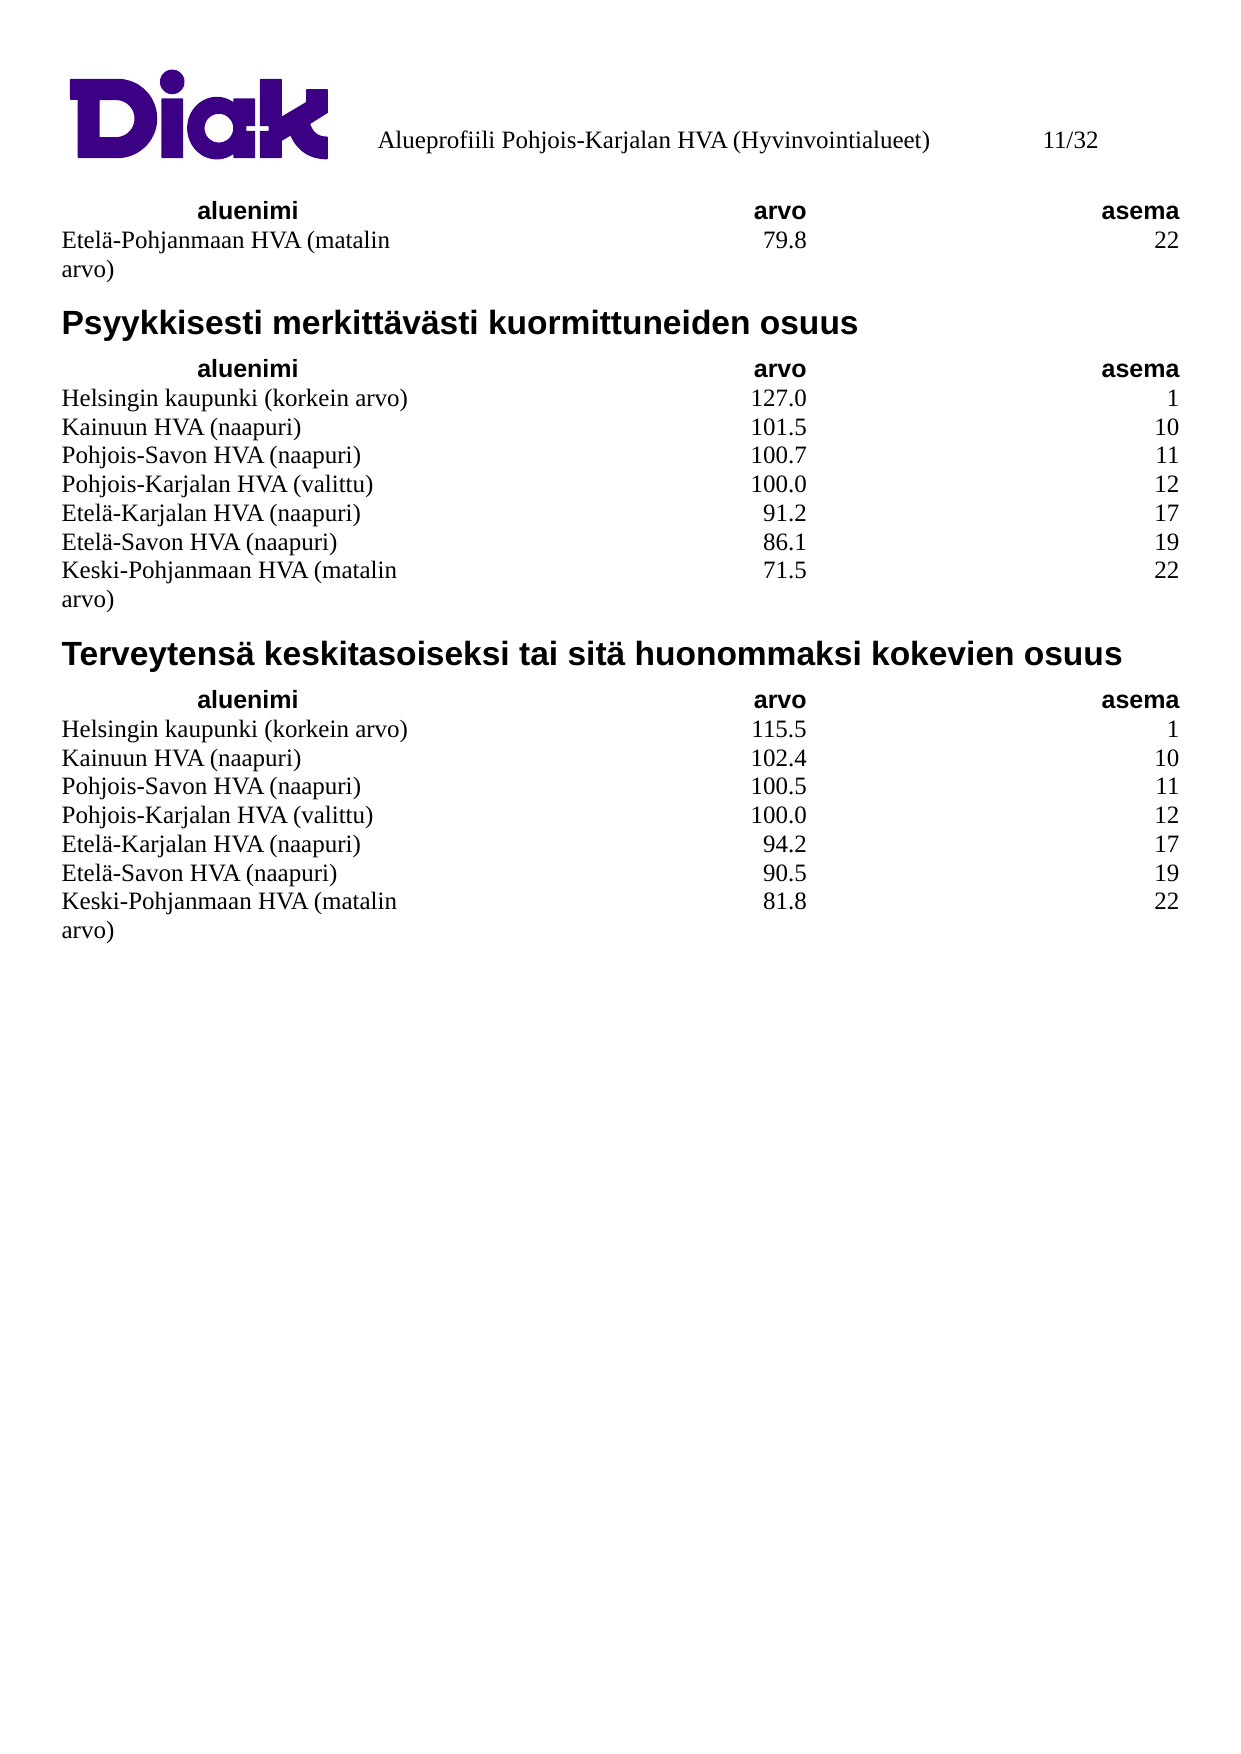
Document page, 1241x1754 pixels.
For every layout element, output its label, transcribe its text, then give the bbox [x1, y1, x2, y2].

table_header aluenimi [61, 685, 434, 714]
table_cell Etelä-Pohjanmaan HVA (matalin arvo) [61, 225, 434, 282]
table_cell 100.0 [434, 469, 806, 498]
table_cell Pohjois-Savon HVA (naapuri) [61, 771, 434, 800]
table_cell Kainuun HVA (naapuri) [61, 412, 434, 441]
table_cell 101.5 [434, 412, 806, 441]
table_cell 94.2 [434, 829, 806, 858]
table_header asema [806, 354, 1179, 383]
table_header aluenimi [61, 196, 434, 225]
table_header arvo [434, 354, 806, 383]
table_cell Helsingin kaupunki (korkein arvo) [61, 714, 434, 743]
table_header asema [806, 196, 1179, 225]
table_cell 90.5 [434, 858, 806, 886]
table_cell 100.0 [434, 800, 806, 829]
table_cell 17 [806, 829, 1179, 858]
table_cell Pohjois-Savon HVA (naapuri) [61, 441, 434, 469]
table_header asema [806, 685, 1179, 714]
table_cell 1 [806, 714, 1179, 743]
table_cell 71.5 [434, 556, 806, 613]
table_cell 22 [806, 886, 1179, 944]
table_cell 115.5 [434, 714, 806, 743]
table_cell 127.0 [434, 383, 806, 412]
table_header arvo [434, 685, 806, 714]
table_cell 12 [806, 469, 1179, 498]
table_cell 1 [806, 383, 1179, 412]
table_cell Helsingin kaupunki (korkein arvo) [61, 383, 434, 412]
table_cell Keski-Pohjanmaan HVA (matalin arvo) [61, 556, 434, 613]
subtitle Terveytensä keskitasoiseksi tai sitä huonommaksi kokevien osuus [61, 634, 1179, 673]
table_cell Etelä-Karjalan HVA (naapuri) [61, 498, 434, 527]
subtitle Psyykkisesti merkittävästi kuormittuneiden osuus [61, 303, 1179, 342]
table_cell Keski-Pohjanmaan HVA (matalin arvo) [61, 886, 434, 944]
table_cell Pohjois-Karjalan HVA (valittu) [61, 800, 434, 829]
table_cell 12 [806, 800, 1179, 829]
table_cell 17 [806, 498, 1179, 527]
table_cell 11 [806, 441, 1179, 469]
table_cell Etelä-Savon HVA (naapuri) [61, 858, 434, 886]
table_cell 11 [806, 771, 1179, 800]
table_cell 10 [806, 412, 1179, 441]
table_cell 91.2 [434, 498, 806, 527]
table_cell Kainuun HVA (naapuri) [61, 743, 434, 771]
table_cell 22 [806, 225, 1179, 282]
table_cell 86.1 [434, 527, 806, 556]
table_cell 79.8 [434, 225, 806, 282]
table_header aluenimi [61, 354, 434, 383]
table_cell Etelä-Savon HVA (naapuri) [61, 527, 434, 556]
table_cell 19 [806, 527, 1179, 556]
table_header arvo [434, 196, 806, 225]
table_cell 100.7 [434, 441, 806, 469]
table_cell 100.5 [434, 771, 806, 800]
table_cell Pohjois-Karjalan HVA (valittu) [61, 469, 434, 498]
table_cell 22 [806, 556, 1179, 613]
table_cell 10 [806, 743, 1179, 771]
table_cell 102.4 [434, 743, 806, 771]
table_cell Etelä-Karjalan HVA (naapuri) [61, 829, 434, 858]
table_cell 19 [806, 858, 1179, 886]
table_cell 81.8 [434, 886, 806, 944]
